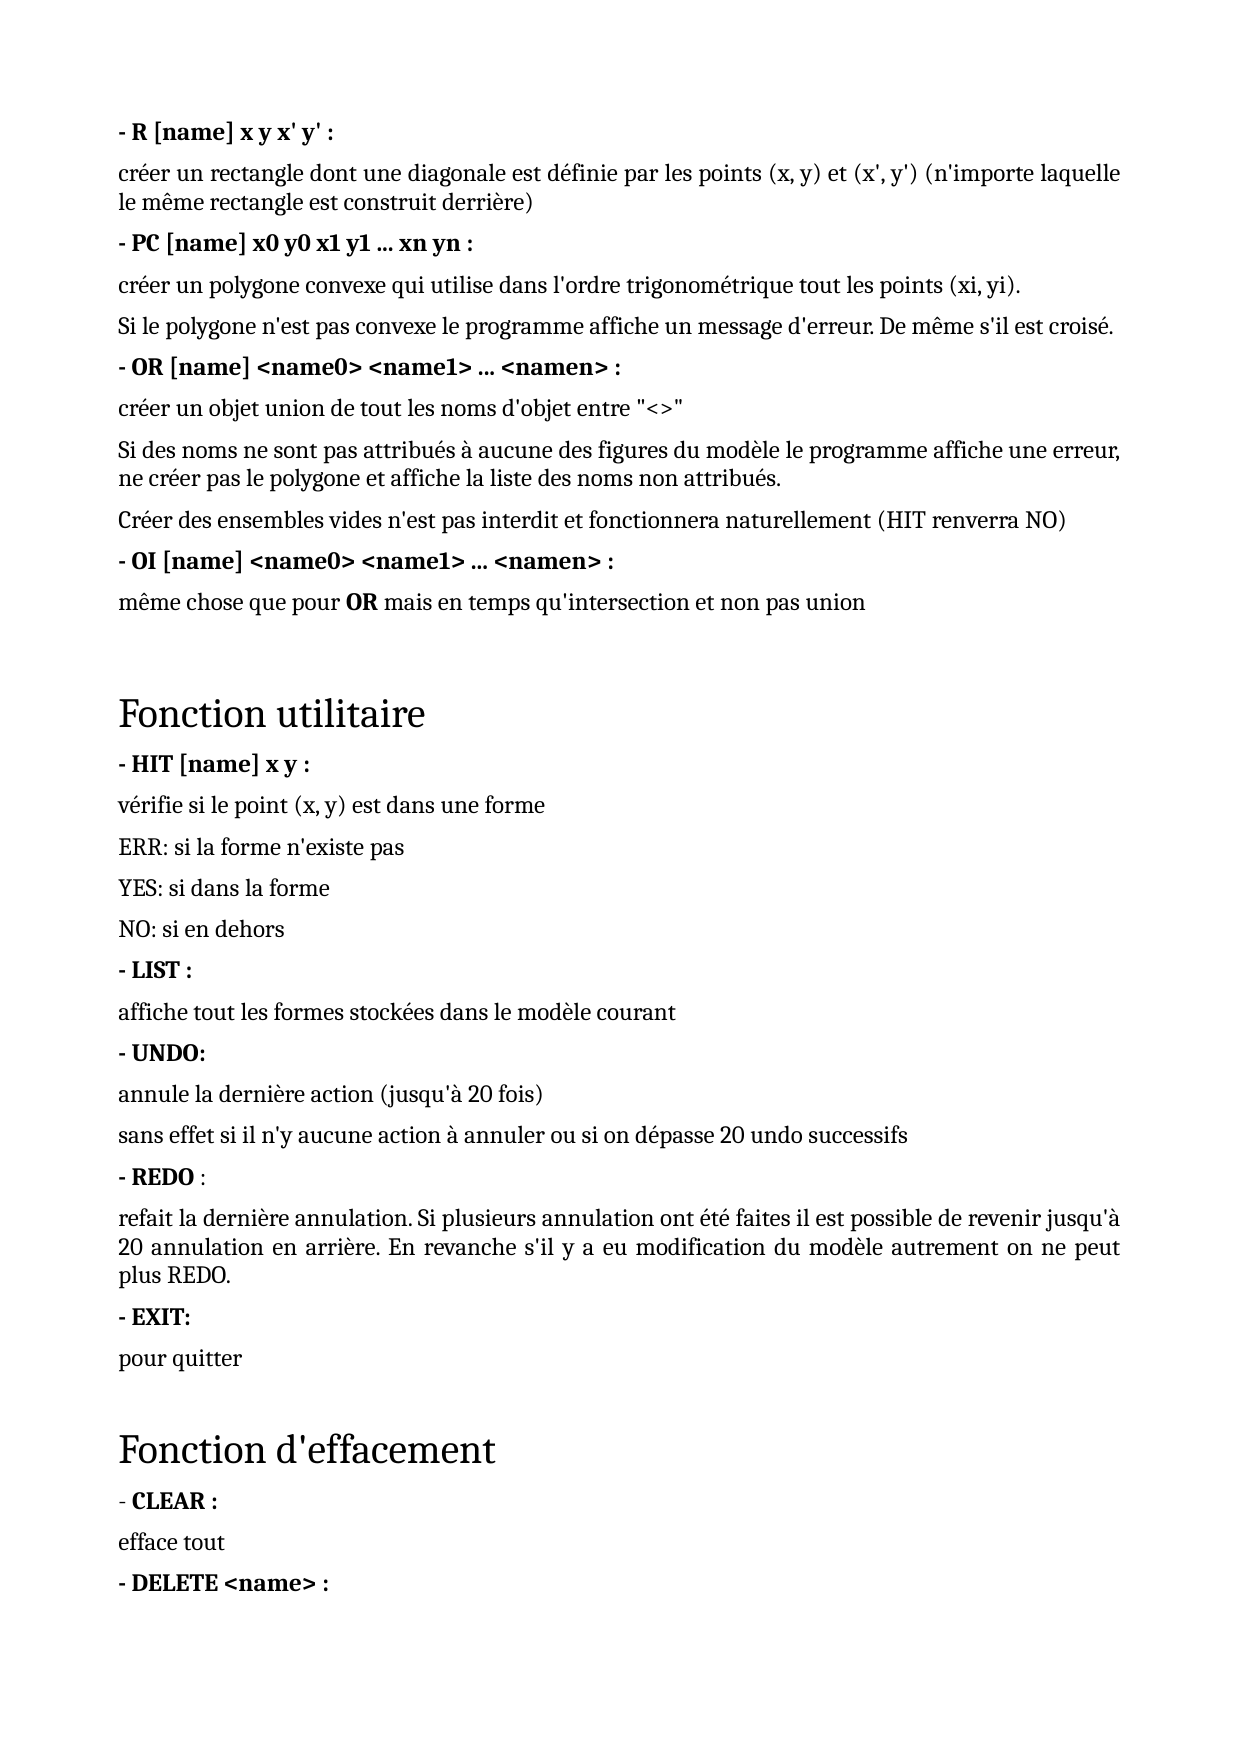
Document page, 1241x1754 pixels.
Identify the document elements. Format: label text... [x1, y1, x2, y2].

text Si des noms ne sont pas attribués à aucune des figures du modèle le programme affiche une erreur, ne créer pas le polygone et affiche la liste des noms non attribués. [118, 436, 1122, 493]
text YES: si dans la forme [118, 874, 1122, 903]
text NO: si en dehors [118, 915, 1122, 944]
text - CLEAR : [118, 1487, 1122, 1516]
text - PC [name] x0 y0 x1 y1 ... xn yn : [118, 229, 1122, 258]
text ERR: si la forme n'existe pas [118, 833, 1122, 861]
text refait la dernière annulation. Si plusieurs annulation ont été faites il est possible de revenir jusqu'à 20 annulation en arrière. En revanche s'il y a eu modification du modèle autrement on ne peut plus REDO. [118, 1204, 1122, 1290]
text - R [name] x y x' y' : [118, 118, 1122, 147]
text annule la dernière action (jusqu'à 20 fois) [118, 1080, 1122, 1109]
text créer un objet union de tout les noms d'objet entre "<>" [118, 394, 1122, 423]
text - LIST : [118, 956, 1122, 985]
text - OI [name] <name0> <name1> ... <namen> : [118, 547, 1122, 576]
text - HIT [name] x y : [118, 750, 1122, 779]
text - DELETE <name> : [118, 1569, 1122, 1598]
text vérifie si le point (x, y) est dans une forme [118, 791, 1122, 820]
text même chose que pour OR mais en temps qu'intersection et non pas union [118, 588, 1122, 617]
text Créer des ensembles vides n'est pas interdit et fonctionnera naturellement (HIT renverra NO) [118, 506, 1122, 534]
text sans effet si il n'y aucune action à annuler ou si on dépasse 20 undo successifs [118, 1121, 1122, 1150]
text Si le polygone n'est pas convexe le programme affiche un message d'erreur. De même s'il est croisé. [118, 312, 1122, 341]
text - OR [name] <name0> <name1> ... <namen> : [118, 353, 1122, 382]
text - REDO : [118, 1163, 1122, 1191]
text créer un rectangle dont une diagonale est définie par les points (x, y) et (x', y') (n'importe laquelle le même rectangle est construit derrière) [118, 159, 1122, 217]
subtitle Fonction utilitaire [118, 690, 1122, 738]
subtitle Fonction d'effacement [118, 1426, 1122, 1474]
text pour quitter [118, 1344, 1122, 1373]
text - UNDO: [118, 1039, 1122, 1068]
text affiche tout les formes stockées dans le modèle courant [118, 998, 1122, 1026]
text créer un polygone convexe qui utilise dans l'ordre trigonométrique tout les points (xi, yi). [118, 271, 1122, 299]
text - EXIT: [118, 1303, 1122, 1331]
text efface tout [118, 1528, 1122, 1557]
